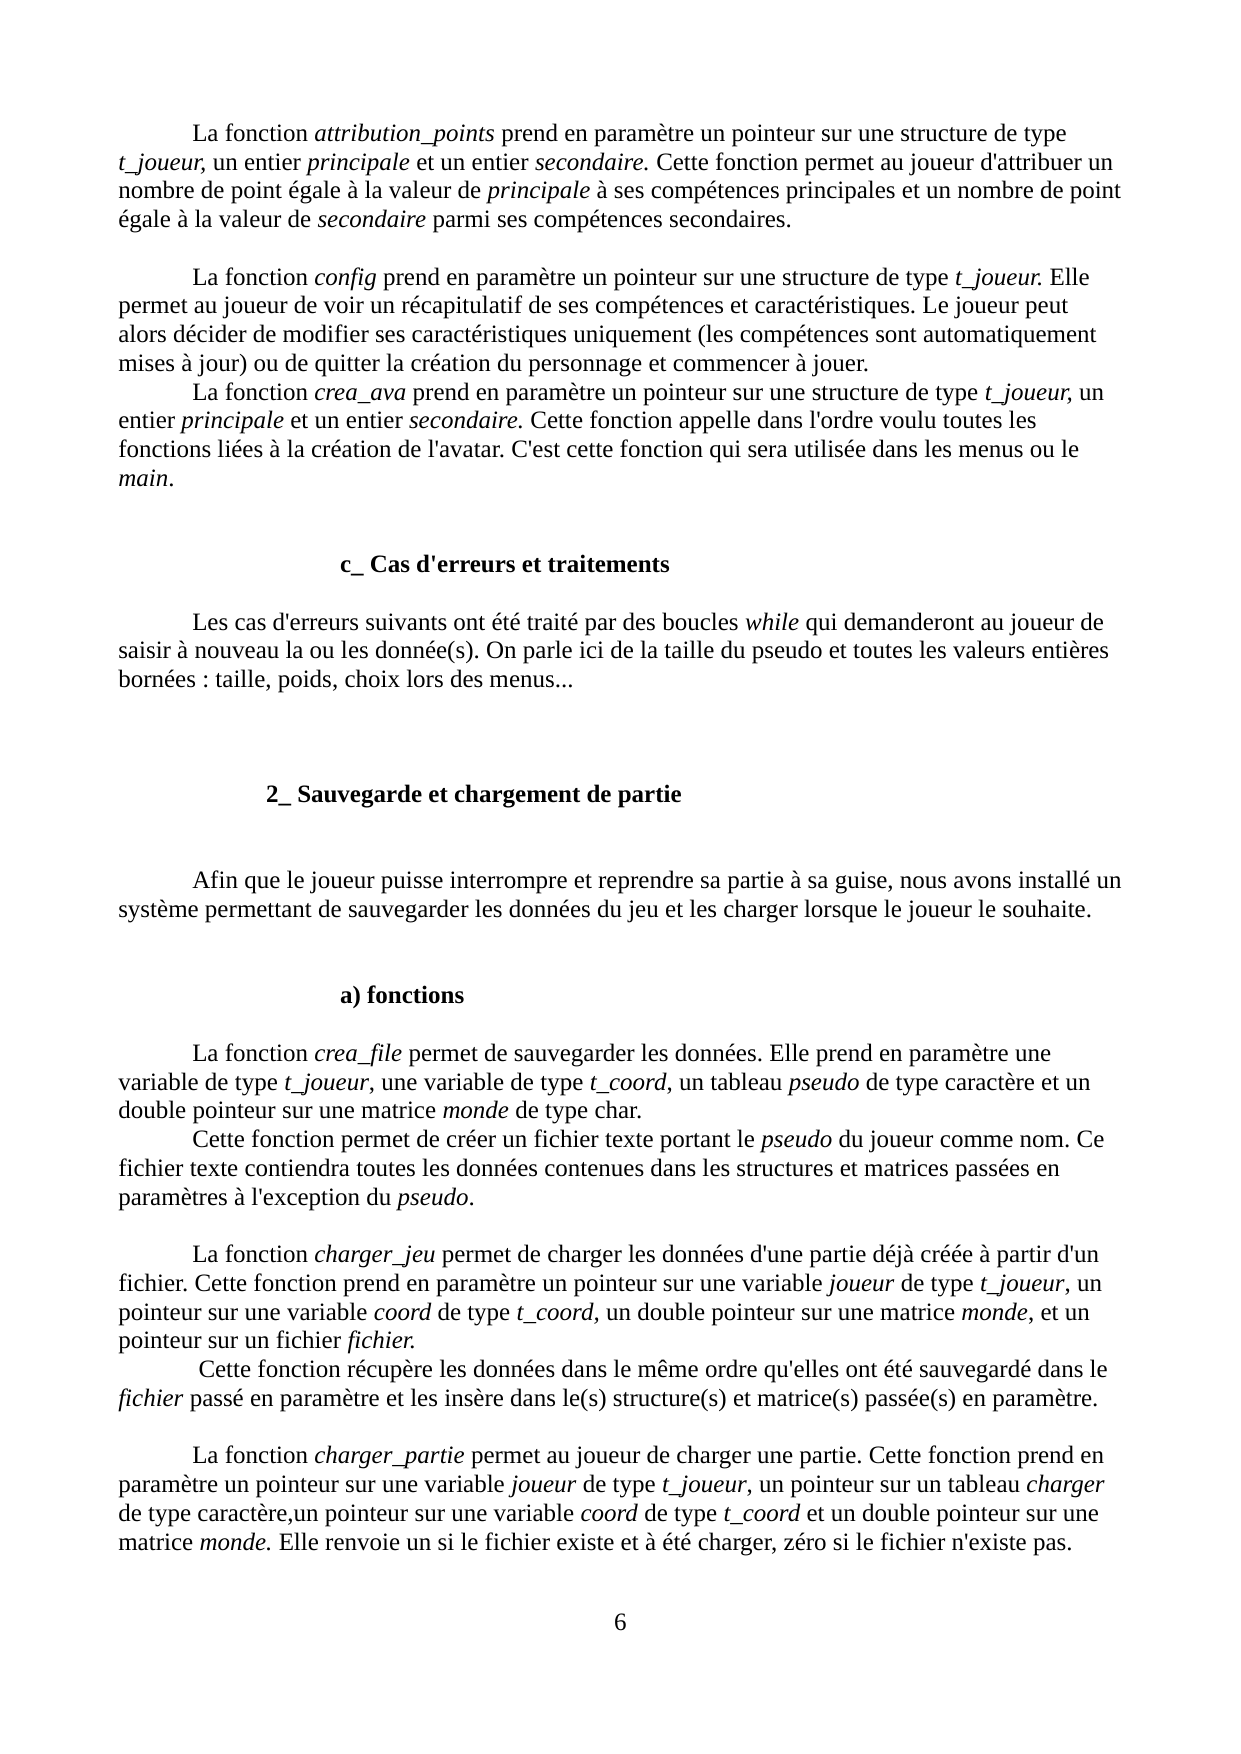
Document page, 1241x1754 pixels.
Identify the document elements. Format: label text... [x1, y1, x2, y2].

text c_ Cas d'erreurs et traitements [118, 549, 1122, 578]
text Les cas d'erreurs suivants ont été traité par des boucles while qui demanderont au joueur de saisir à nouveau la ou les donnée(s). On parle ici de la taille du pseudo et toutes les valeurs entières bornées : taille, poids, choix lors des menus... [118, 607, 1122, 693]
text La fonction charger_jeu permet de charger les données d'une partie déjà créée à partir d'un fichier. Cette fonction prend en paramètre un pointeur sur une variable joueur de type t_joueur, un pointeur sur une variable coord de type t_coord, un double pointeur sur une matrice monde, et un pointeur sur un fichier fichier. [118, 1239, 1122, 1354]
text La fonction crea_ava prend en paramètre un pointeur sur une structure de type t_joueur, un entier principale et un entier secondaire. Cette fonction appelle dans l'ordre voulu toutes les fonctions liées à la création de l'avatar. C'est cette fonction qui sera utilisée dans les menus ou le main. [118, 377, 1122, 492]
text La fonction config prend en paramètre un pointeur sur une structure de type t_joueur. Elle permet au joueur de voir un récapitulatif de ses compétences et caractéristiques. Le joueur peut alors décider de modifier ses caractéristiques uniquement (les compétences sont automatiquement mises à jour) ou de quitter la création du personnage et commencer à jouer. [118, 262, 1122, 377]
text Afin que le joueur puisse interrompre et reprendre sa partie à sa guise, nous avons installé un système permettant de sauvegarder les données du jeu et les charger lorsque le joueur le souhaite. [118, 866, 1122, 923]
text La fonction charger_partie permet au joueur de charger une partie. Cette fonction prend en paramètre un pointeur sur une variable joueur de type t_joueur, un pointeur sur un tableau charger de type caractère,un pointeur sur une variable coord de type t_coord et un double pointeur sur une matrice monde. Elle renvoie un si le fichier existe et à été charger, zéro si le fichier n'existe pas. [118, 1441, 1122, 1556]
text 2_ Sauvegarde et chargement de partie [118, 779, 1122, 808]
text Cette fonction permet de créer un fichier texte portant le pseudo du joueur comme nom. Ce fichier texte contiendra toutes les données contenues dans les structures et matrices passées en paramètres à l'exception du pseudo. [118, 1124, 1122, 1211]
text Cette fonction récupère les données dans le même ordre qu'elles ont été sauvegardé dans le fichier passé en paramètre et les insère dans le(s) structure(s) et matrice(s) passée(s) en paramètre. [118, 1354, 1122, 1412]
text a) fonctions [118, 981, 1122, 1009]
text La fonction attribution_points prend en paramètre un pointeur sur une structure de type t_joueur, un entier principale et un entier secondaire. Cette fonction permet au joueur d'attribuer un nombre de point égale à la valeur de principale à ses compétences principales et un nombre de point égale à la valeur de secondaire parmi ses compétences secondaires. [118, 118, 1122, 233]
text La fonction crea_file permet de sauvegarder les données. Elle prend en paramètre une variable de type t_joueur, une variable de type t_coord, un tableau pseudo de type caractère et un double pointeur sur une matrice monde de type char. [118, 1038, 1122, 1124]
